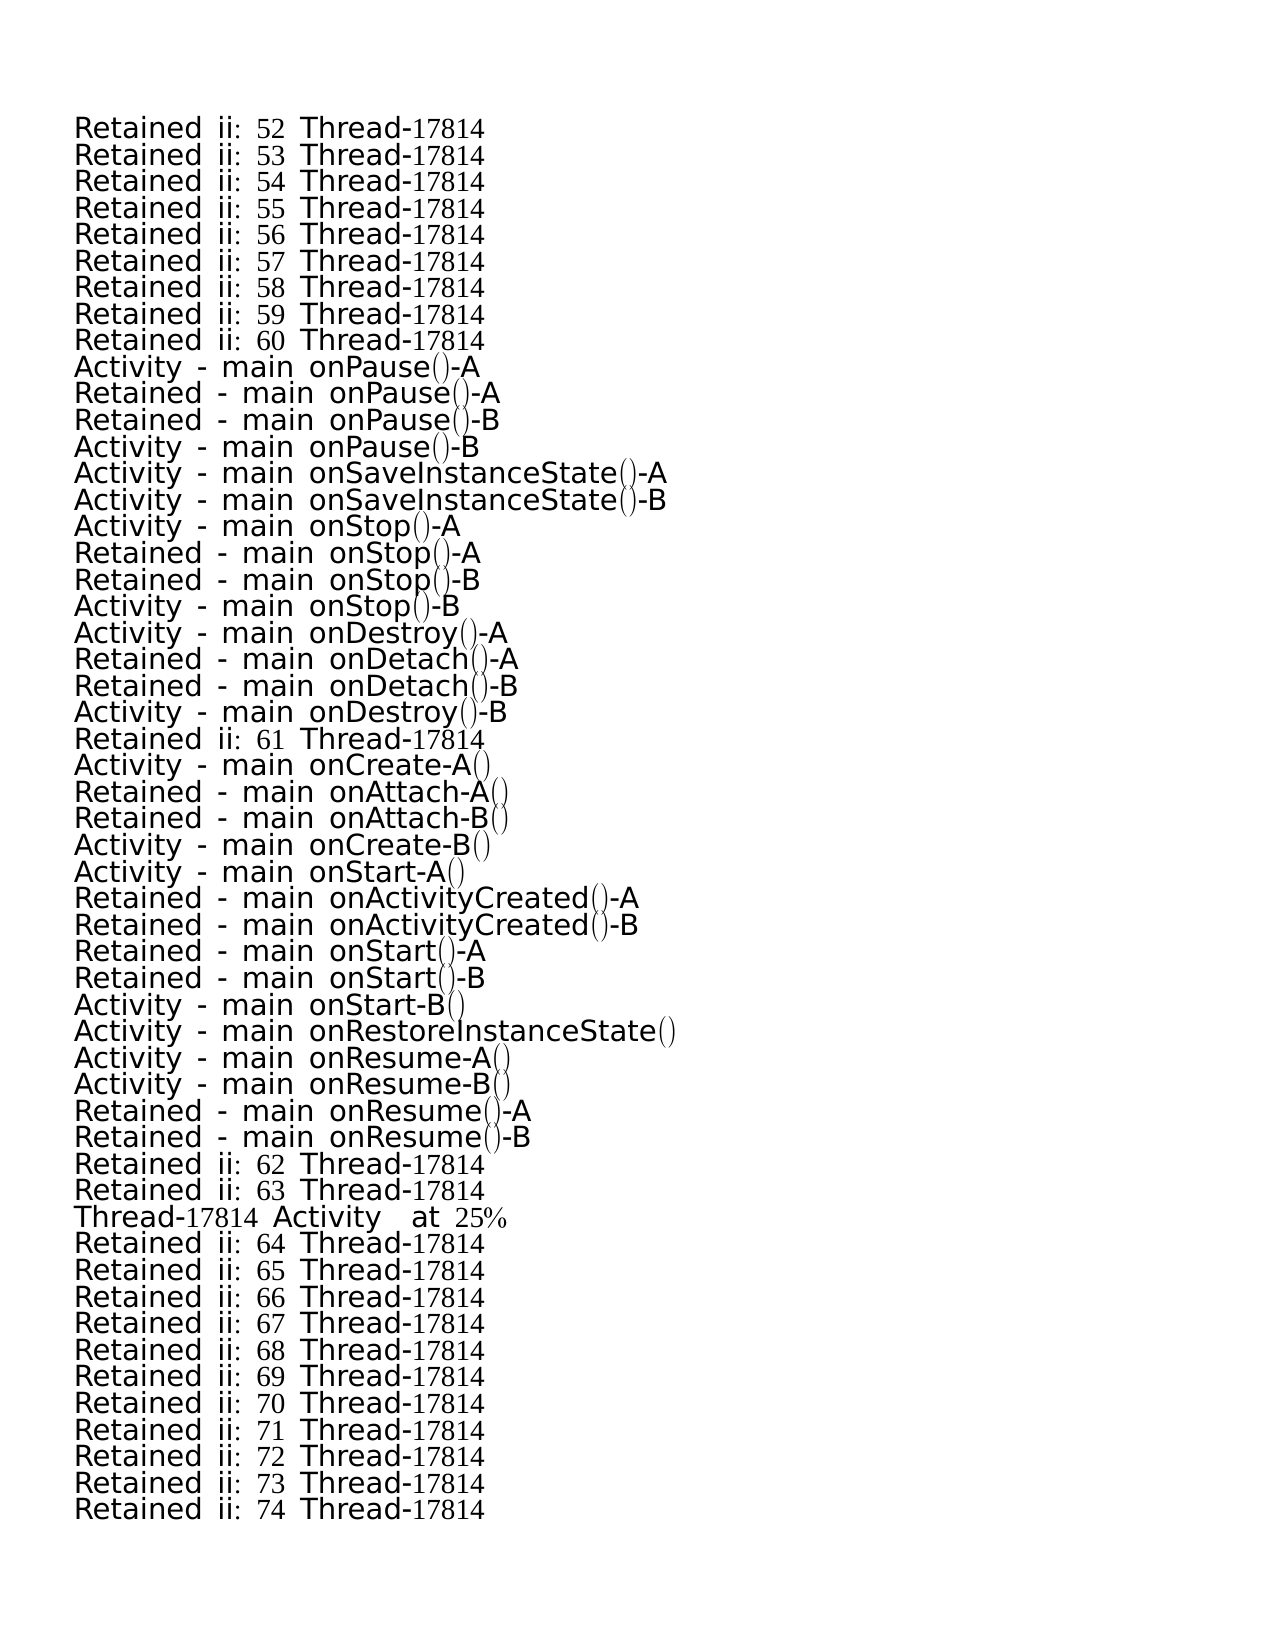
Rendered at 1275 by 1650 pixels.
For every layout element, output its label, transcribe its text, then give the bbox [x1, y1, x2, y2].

text Retained - main onStop()-B [73, 570, 1201, 596]
text Thread-17814 Activity at 25% [73, 1207, 1201, 1234]
text Retained - main onResume()-A [73, 1101, 1201, 1127]
text Activity - main onDestroy()-B [73, 702, 1201, 729]
text Retained ii: 60 Thread-17814 [73, 331, 1201, 357]
text Retained ii: 69 Thread-17814 [73, 1367, 1201, 1393]
text Retained - main onDetach()-A [73, 649, 1201, 676]
text Retained ii: 56 Thread-17814 [73, 224, 1201, 251]
text Retained ii: 59 Thread-17814 [73, 304, 1201, 331]
text Retained - main onStart()-B [73, 968, 1201, 995]
text Activity - main onCreate-B() [73, 835, 1201, 862]
text Retained ii: 54 Thread-17814 [73, 171, 1201, 198]
text Retained ii: 74 Thread-17814 [73, 1499, 1201, 1526]
text Retained ii: 70 Thread-17814 [73, 1393, 1201, 1420]
text Retained ii: 68 Thread-17814 [73, 1340, 1201, 1367]
text Retained ii: 64 Thread-17814 [73, 1234, 1201, 1260]
text Retained - main onStart()-A [73, 942, 1201, 968]
text Activity - main onResume-B() [73, 1074, 1201, 1101]
text Retained - main onStop()-A [73, 543, 1201, 570]
text Retained ii: 67 Thread-17814 [73, 1313, 1201, 1340]
text Retained ii: 61 Thread-17814 [73, 729, 1201, 756]
text Retained ii: 66 Thread-17814 [73, 1287, 1201, 1313]
text Activity - main onStop()-B [73, 596, 1201, 623]
text Retained ii: 72 Thread-17814 [73, 1446, 1201, 1473]
text Retained ii: 63 Thread-17814 [73, 1181, 1201, 1207]
text Retained ii: 62 Thread-17814 [73, 1154, 1201, 1181]
text Activity - main onDestroy()-A [73, 623, 1201, 649]
text Retained - main onActivityCreated()-B [73, 915, 1201, 942]
text Activity - main onResume-A() [73, 1048, 1201, 1074]
text Activity - main onStop()-A [73, 517, 1201, 543]
text Activity - main onStart-A() [73, 862, 1201, 888]
text Retained - main onPause()-B [73, 410, 1201, 437]
text Retained - main onDetach()-B [73, 676, 1201, 702]
text Retained - main onPause()-A [73, 384, 1201, 410]
text Retained ii: 53 Thread-17814 [73, 145, 1201, 171]
text Activity - main onRestoreInstanceState() [73, 1021, 1201, 1048]
text Retained ii: 52 Thread-17814 [73, 118, 1201, 145]
text Activity - main onSaveInstanceState()-B [73, 490, 1201, 517]
text Retained ii: 73 Thread-17814 [73, 1473, 1201, 1499]
text Activity - main onSaveInstanceState()-A [73, 463, 1201, 490]
text Retained ii: 65 Thread-17814 [73, 1260, 1201, 1287]
text Retained - main onAttach-B() [73, 809, 1201, 835]
text Activity - main onStart-B() [73, 995, 1201, 1021]
text Retained - main onAttach-A() [73, 782, 1201, 809]
text Retained - main onActivityCreated()-A [73, 888, 1201, 915]
text Retained ii: 55 Thread-17814 [73, 198, 1201, 224]
text Activity - main onPause()-B [73, 437, 1201, 463]
text Retained ii: 71 Thread-17814 [73, 1420, 1201, 1446]
text Activity - main onPause()-A [73, 357, 1201, 384]
text Retained - main onResume()-B [73, 1127, 1201, 1154]
text Retained ii: 57 Thread-17814 [73, 251, 1201, 277]
text Retained ii: 58 Thread-17814 [73, 277, 1201, 304]
text Activity - main onCreate-A() [73, 756, 1201, 782]
